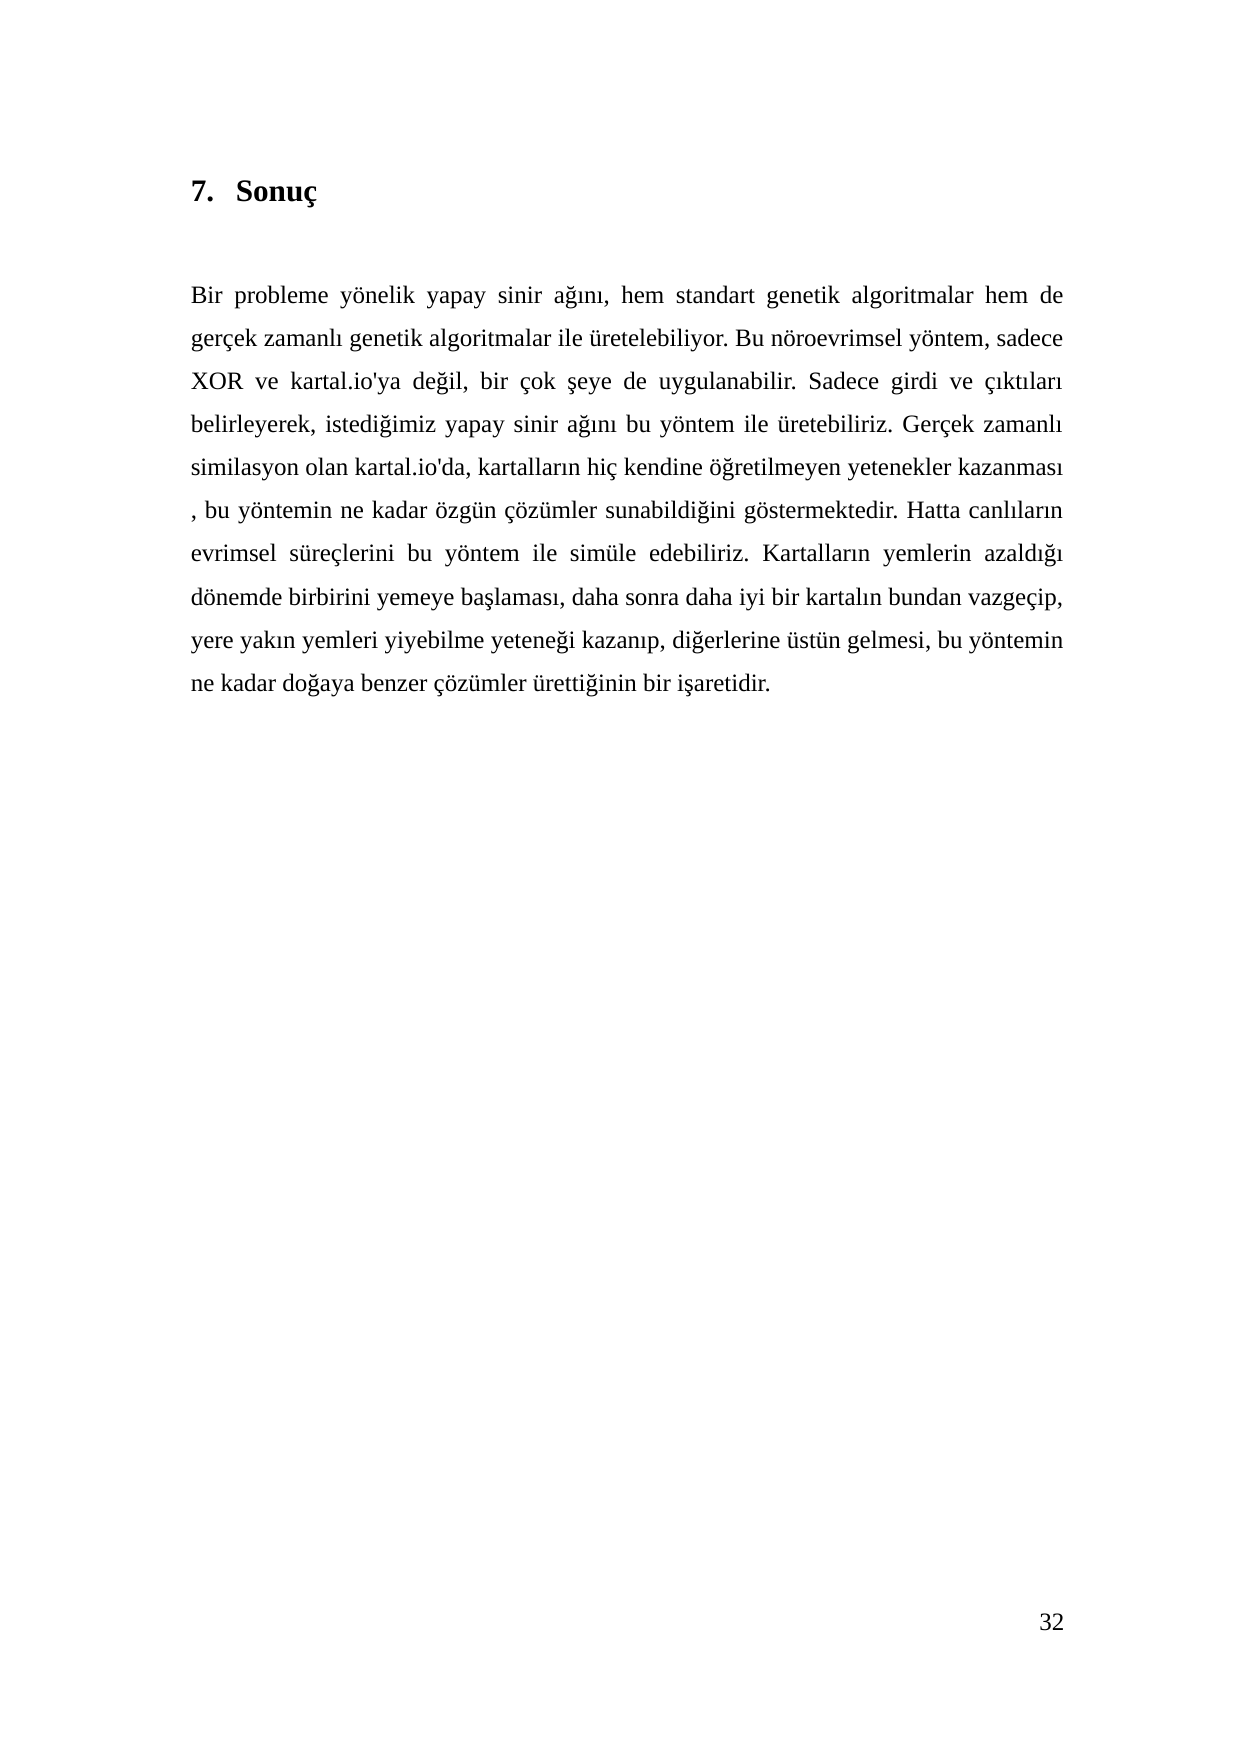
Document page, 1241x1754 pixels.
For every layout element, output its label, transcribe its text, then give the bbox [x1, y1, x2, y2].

subtitle Sonuç [191, 172, 1064, 208]
text Bir probleme yönelik yapay sinir ağını, hem standart genetik algoritmalar hem de gerçek zamanlı genetik algoritmalar ile üretelebiliyor. Bu nöroevrimsel yöntem, sadece XOR ve kartal.io'ya değil, bir çok şeye de uygulanabilir. Sadece girdi ve çıktıları belirleyerek, istediğimiz yapay sinir ağını bu yöntem ile üretebiliriz. Gerçek zamanlı similasyon olan kartal.io'da, kartalların hiç kendine öğretilmeyen yetenekler kazanması , bu yöntemin ne kadar özgün çözümler sunabildiğini göstermektedir. Hatta canlıların evrimsel süreçlerini bu yöntem ile simüle edebiliriz. Kartalların yemlerin azaldığı dönemde birbirini yemeye başlaması, daha sonra daha iyi bir kartalın bundan vazgeçip, yere yakın yemleri yiyebilme yeteneği kazanıp, diğerlerine üstün gelmesi, bu yöntemin ne kadar doğaya benzer çözümler ürettiğinin bir işaretidir. [191, 280, 1064, 697]
